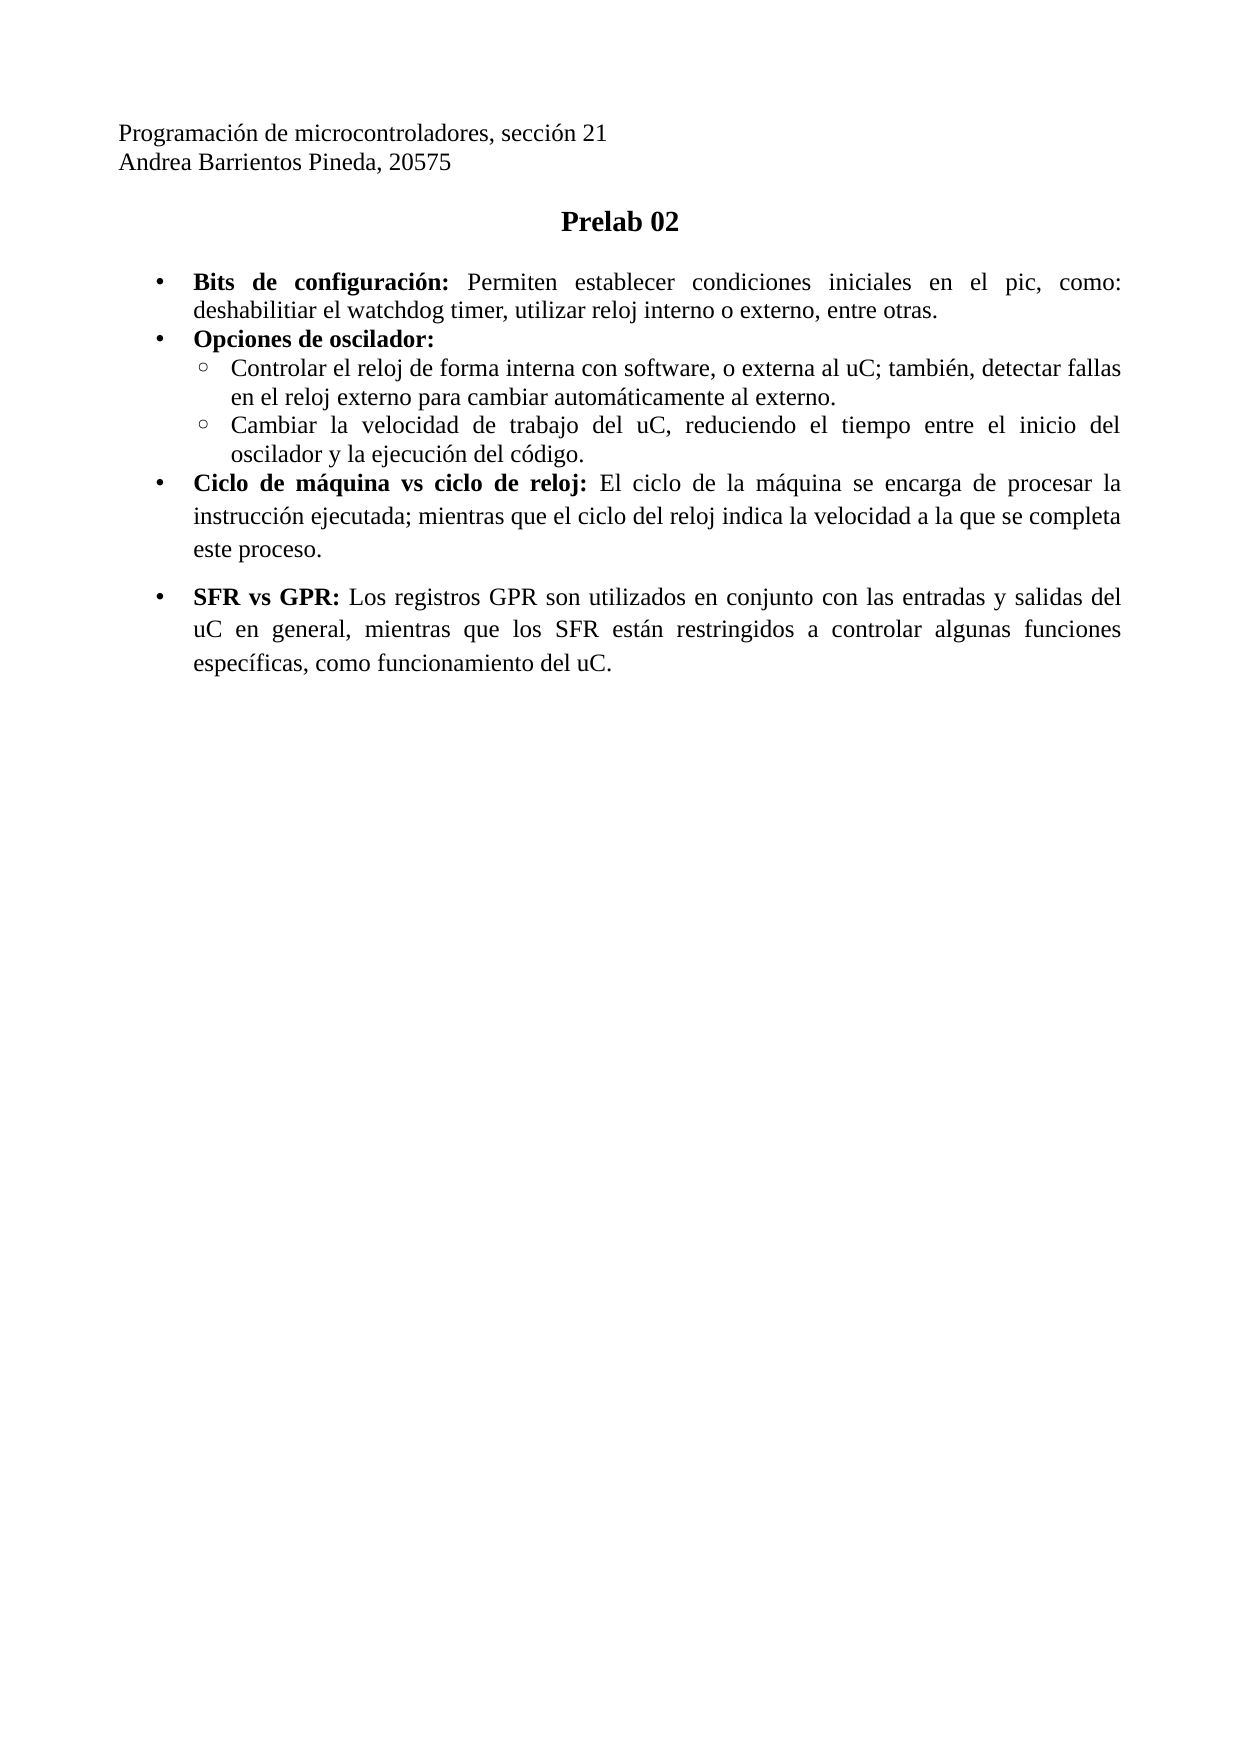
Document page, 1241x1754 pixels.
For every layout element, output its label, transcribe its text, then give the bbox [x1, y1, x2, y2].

text Prelab 02 [118, 204, 1122, 238]
list Bits de configuración: Permiten establecer condiciones iniciales en el pic, como: deshabilitiar el watchdog timer, utilizar reloj interno o externo, entre otras. [156, 267, 1122, 324]
list Controlar el reloj de forma interna con software, o externa al uC; también, detectar fallas en el reloj externo para cambiar automáticamente al externo. [193, 353, 1122, 410]
list Opciones de oscilador: [156, 324, 1122, 353]
list Ciclo de máquina vs ciclo de reloj: El ciclo de la máquina se encarga de procesar la instrucción ejecutada; mientras que el ciclo del reloj indica la velocidad a la que se completa este proceso. [156, 468, 1122, 563]
list SFR vs GPR: Los registros GPR son utilizados en conjunto con las entradas y salidas del uC en general, mientras que los SFR están restringidos a controlar algunas funciones específicas, como funcionamiento del uC. [156, 582, 1122, 676]
list Cambiar la velocidad de trabajo del uC, reduciendo el tiempo entre el inicio del oscilador y la ejecución del código. [193, 410, 1122, 468]
text Programación de microcontroladores, sección 21 [118, 118, 1122, 147]
text Andrea Barrientos Pineda, 20575 [118, 147, 1122, 176]
